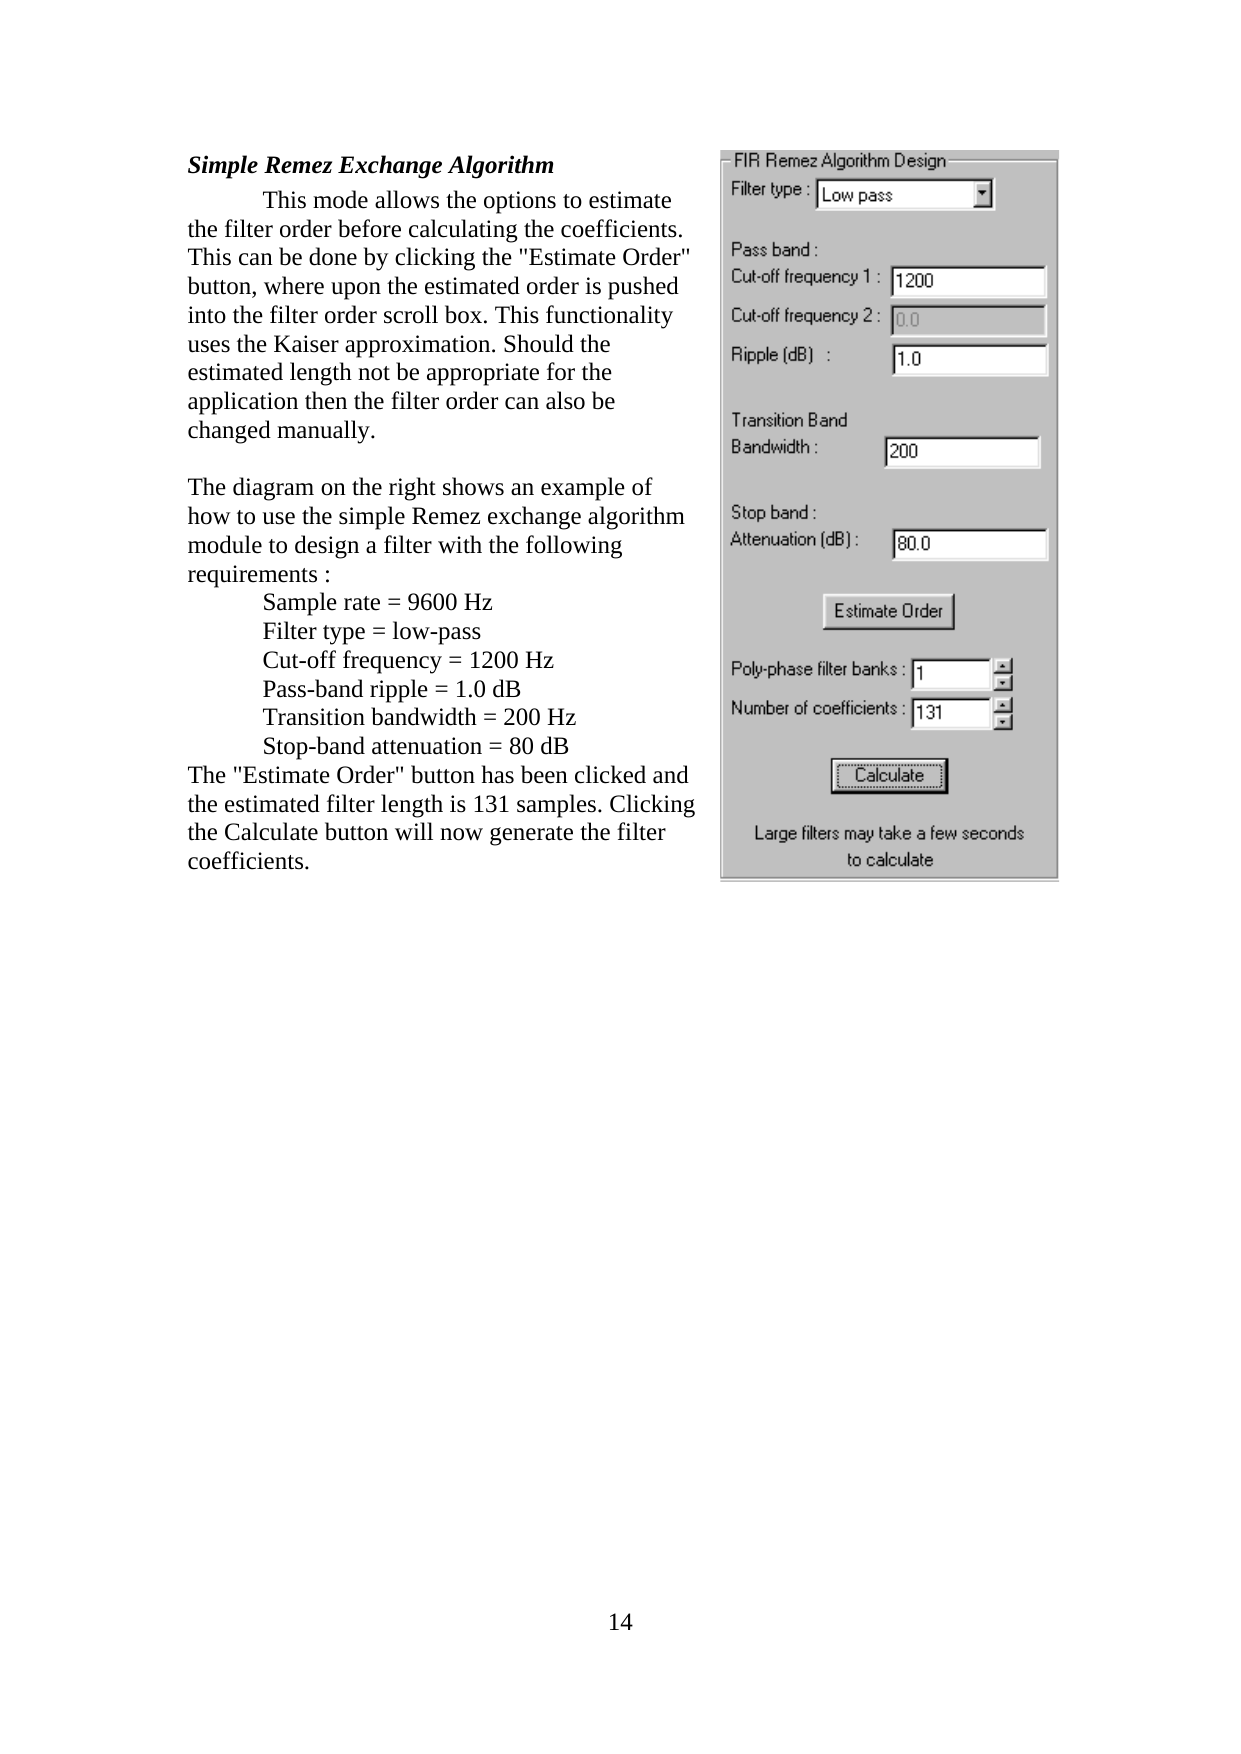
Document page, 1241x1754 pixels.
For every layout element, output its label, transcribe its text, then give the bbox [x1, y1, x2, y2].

text Transition bandwidth = 200 Hz [187, 702, 720, 731]
text Cut-off frequency = 1200 Hz [187, 645, 720, 674]
text This mode allows the options to estimate the filter order before calculating the coefficients. This can be done by clicking the "Estimate Order" button, where upon the estimated order is pushed into the filter order scroll box. This functionality uses the Kaiser approximation. Should the estimated length not be appropriate for the application then the filter order can also be changed manually. [187, 185, 720, 444]
text Pass-band ripple = 1.0 dB [187, 674, 720, 702]
text The diagram on the right shows an example of how to use the simple Remez exchange algorithm module to design a filter with the following requirements : [187, 472, 720, 587]
text Sample rate = 9600 Hz [187, 587, 720, 616]
text Stop-band attenuation = 80 dB [187, 731, 720, 760]
text The "Estimate Order" button has been clicked and the estimated filter length is 131 samples. Clicking the Calculate button will now generate the filter coefficients. [187, 760, 720, 875]
text Filter type = low-pass [187, 616, 720, 645]
subtitle Simple Remez Exchange Algorithm [187, 150, 720, 179]
